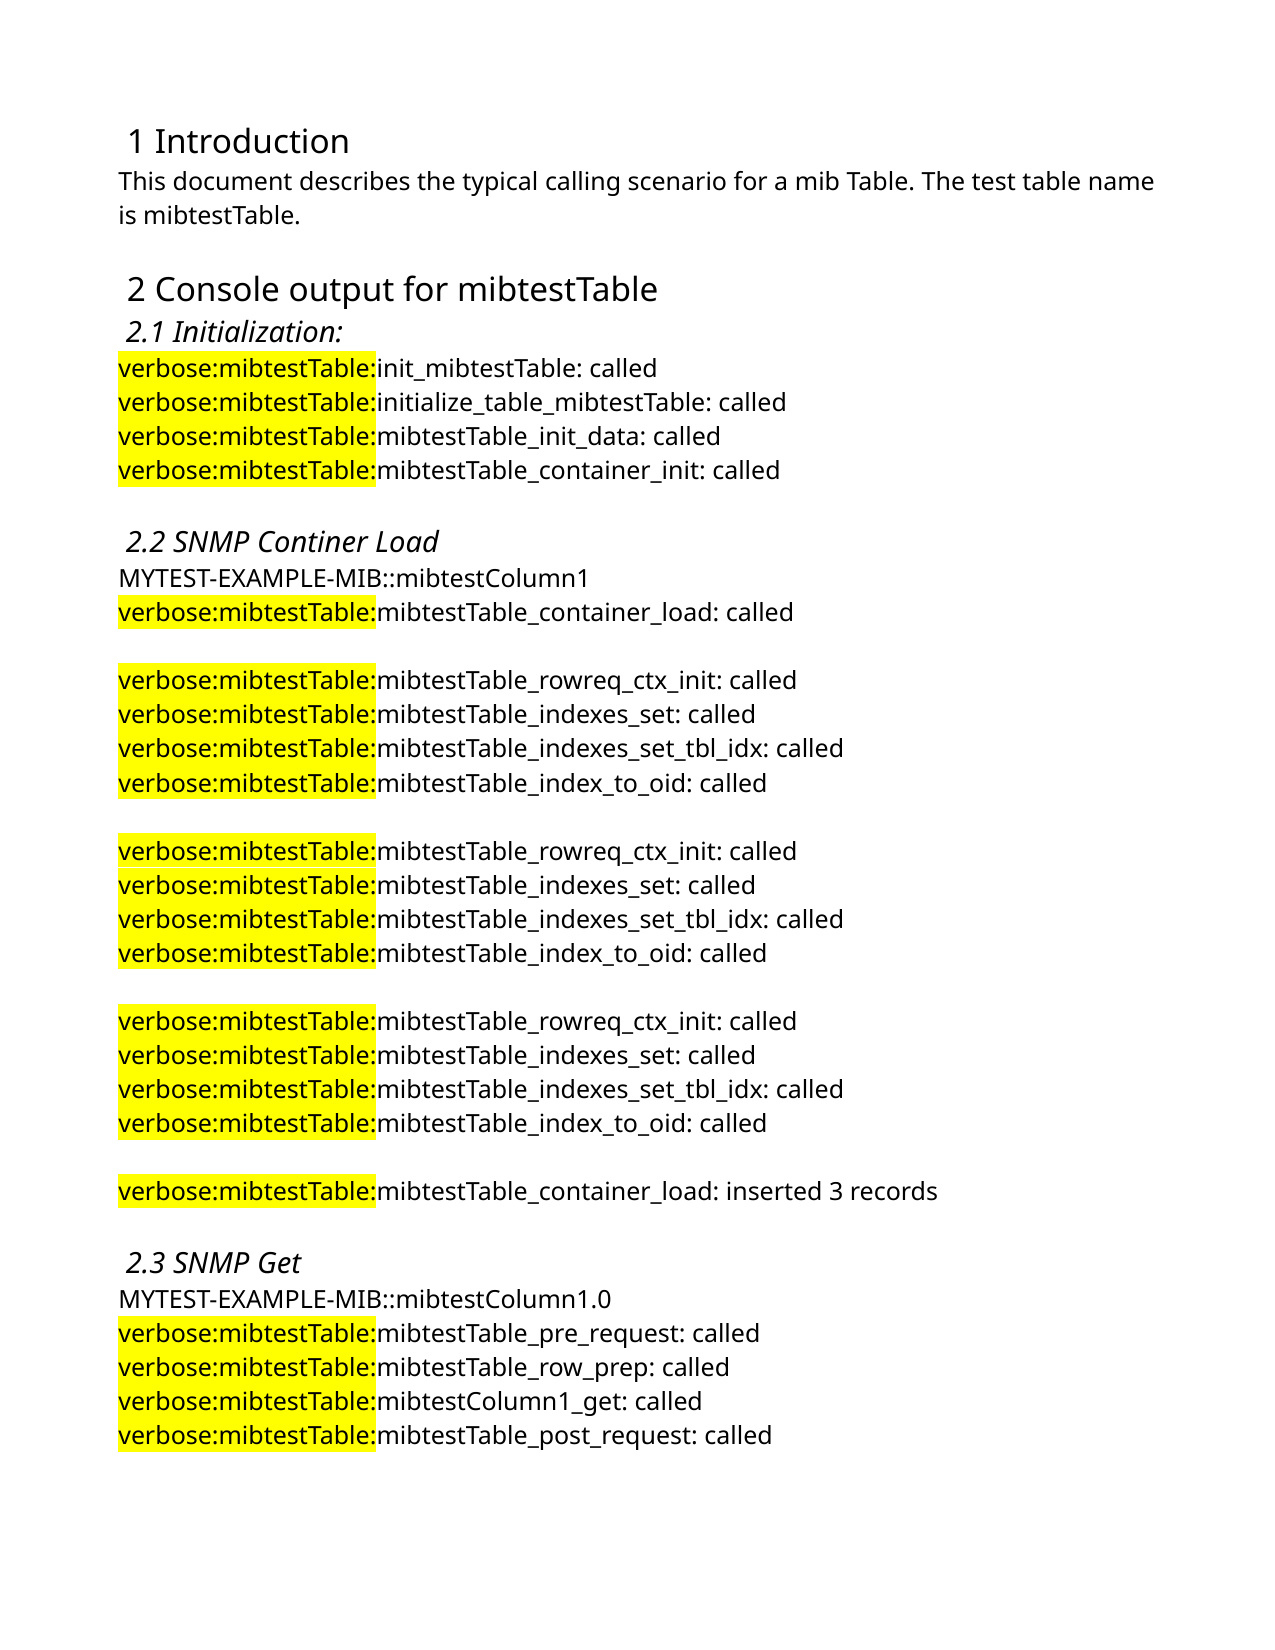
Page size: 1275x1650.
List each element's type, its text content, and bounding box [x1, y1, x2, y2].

text verbose:mibtestTable:mibtestColumn1_get: called [118, 1384, 1157, 1418]
text verbose:mibtestTable:mibtestTable_indexes_set: called [118, 867, 1157, 901]
text verbose:mibtestTable:mibtestTable_indexes_set_tbl_idx: called [118, 1072, 1157, 1106]
subtitle SNMP Get [118, 1242, 1157, 1282]
text MYTEST-EXAMPLE-MIB::mibtestColumn1.0 [118, 1282, 1157, 1316]
text This document describes the typical calling scenario for a mib Table. The test table name is mibtestTable. [118, 163, 1157, 232]
text verbose:mibtestTable:mibtestTable_row_prep: called [118, 1350, 1157, 1384]
text verbose:mibtestTable:init_mibtestTable: called [118, 351, 1157, 385]
text verbose:mibtestTable:mibtestTable_index_to_oid: called [118, 936, 1157, 969]
text verbose:mibtestTable:mibtestTable_init_data: called [118, 419, 1157, 453]
text verbose:mibtestTable:mibtestTable_index_to_oid: called [118, 765, 1157, 799]
text verbose:mibtestTable:mibtestTable_indexes_set_tbl_idx: called [118, 731, 1157, 765]
text verbose:mibtestTable:mibtestTable_container_load: inserted 3 records [118, 1174, 1157, 1208]
text verbose:mibtestTable:mibtestTable_rowreq_ctx_init: called [118, 663, 1157, 697]
text verbose:mibtestTable:mibtestTable_rowreq_ctx_init: called [118, 1004, 1157, 1038]
text verbose:mibtestTable:mibtestTable_indexes_set_tbl_idx: called [118, 901, 1157, 936]
text verbose:mibtestTable:mibtestTable_index_to_oid: called [118, 1106, 1157, 1140]
text verbose:mibtestTable:mibtestTable_indexes_set: called [118, 697, 1157, 731]
text verbose:mibtestTable:mibtestTable_container_init: called [118, 453, 1157, 487]
subtitle Initialization: [118, 311, 1157, 351]
text verbose:mibtestTable:mibtestTable_indexes_set: called [118, 1038, 1157, 1072]
subtitle Console output for mibtestTable [118, 266, 1157, 311]
text verbose:mibtestTable:mibtestTable_rowreq_ctx_init: called [118, 833, 1157, 867]
subtitle SNMP Continer Load [118, 521, 1157, 561]
text verbose:mibtestTable:mibtestTable_post_request: called [118, 1418, 1157, 1452]
text verbose:mibtestTable:initialize_table_mibtestTable: called [118, 385, 1157, 419]
text verbose:mibtestTable:mibtestTable_container_load: called [118, 595, 1157, 629]
subtitle Introduction [118, 118, 1157, 163]
text verbose:mibtestTable:mibtestTable_pre_request: called [118, 1316, 1157, 1350]
text MYTEST-EXAMPLE-MIB::mibtestColumn1 [118, 561, 1157, 595]
